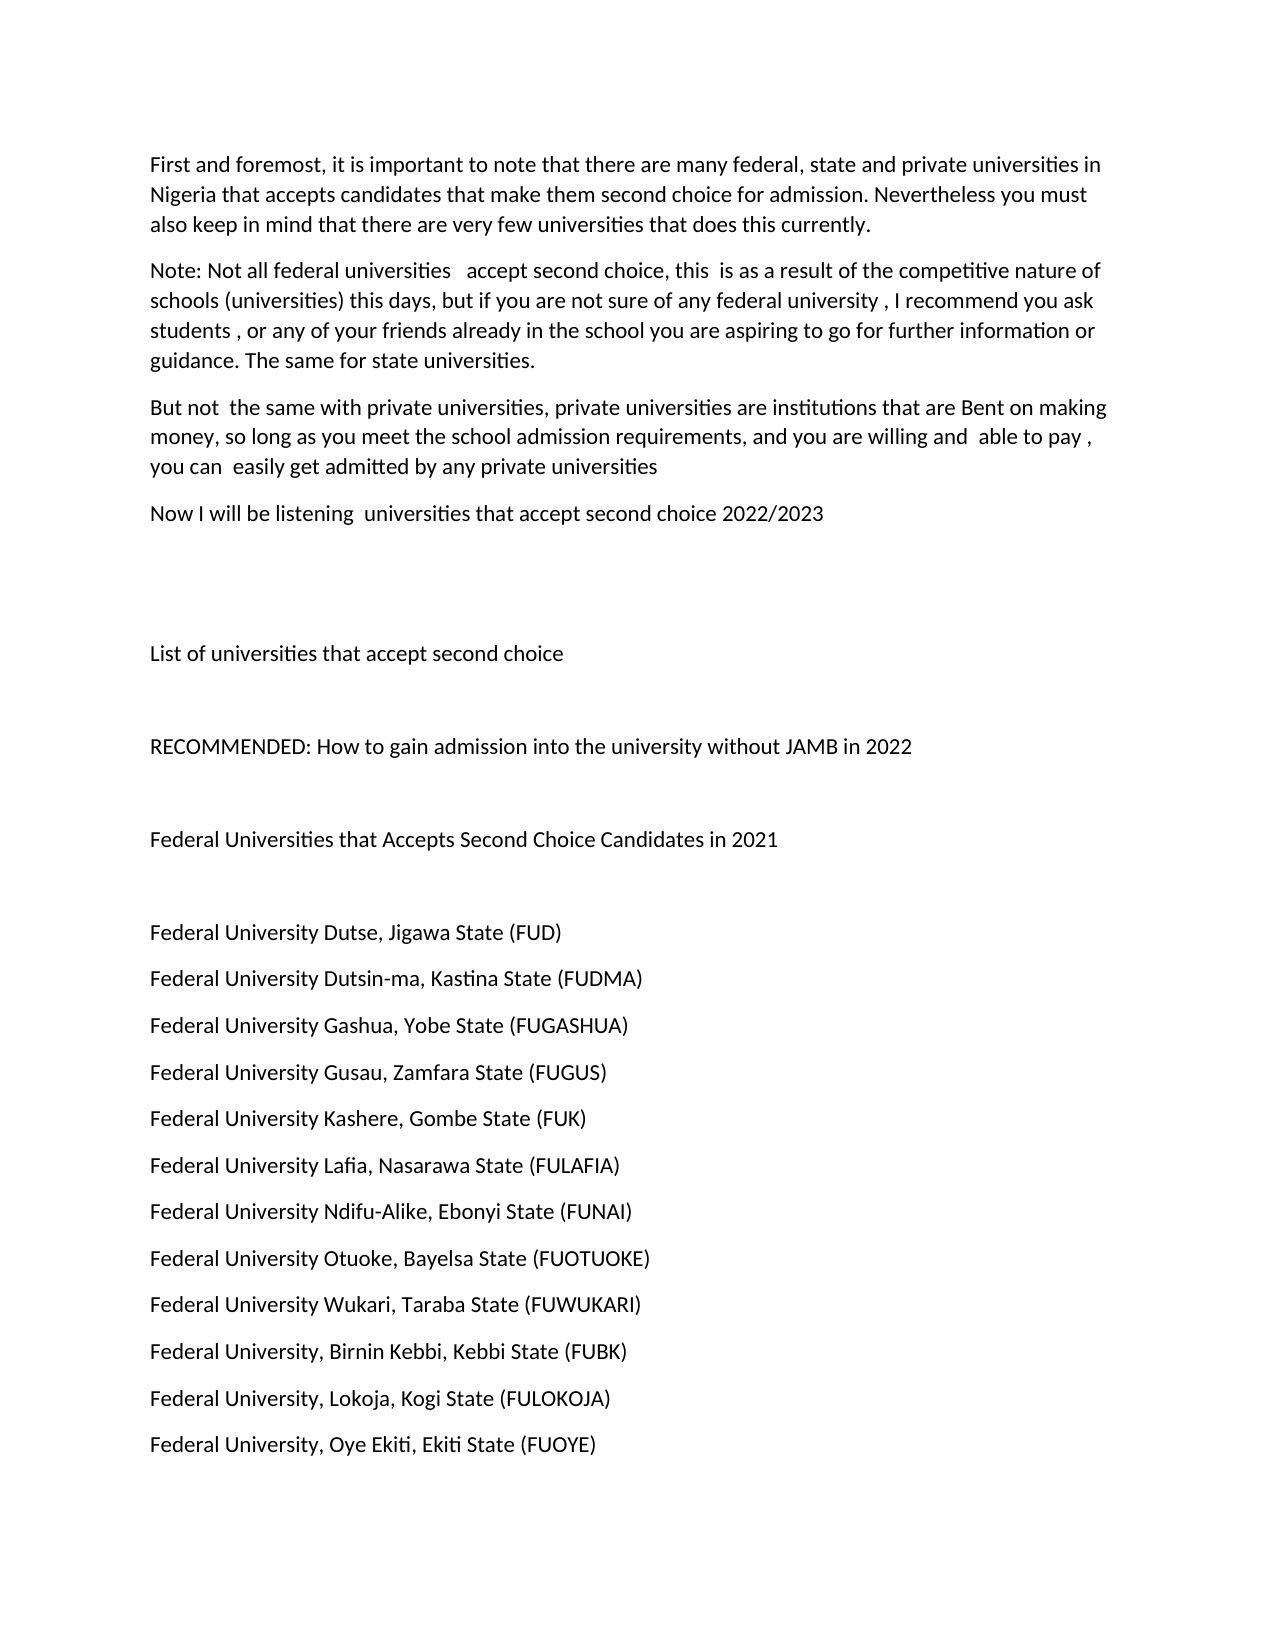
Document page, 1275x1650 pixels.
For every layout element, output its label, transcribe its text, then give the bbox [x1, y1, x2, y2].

text Federal University Lafia, Nasarawa State (FULAFIA) [150, 1151, 1125, 1179]
text RECOMMENDED: How to gain admission into the university without JAMB in 2022 [150, 732, 1125, 760]
text But not the same with private universities, private universities are institutions that are Bent on making money, so long as you meet the school admission requirements, and you are willing and able to pay , you can easily get admitted by any private universities [150, 393, 1125, 480]
text Federal University, Birnin Kebbi, Kebbi State (FUBK) [150, 1337, 1125, 1365]
text Federal University Otuoke, Bayelsa State (FUOTUOKE) [150, 1244, 1125, 1272]
text Federal University Dutsin-ma, Kastina State (FUDMA) [150, 964, 1125, 993]
text Federal University Dutse, Jigawa State (FUD) [150, 918, 1125, 946]
text Federal University, Lokoja, Kogi State (FULOKOJA) [150, 1384, 1125, 1412]
text Federal University Wukari, Taraba State (FUWUKARI) [150, 1291, 1125, 1318]
text Federal University Kashere, Gombe State (FUK) [150, 1104, 1125, 1132]
text Note: Not all federal universities accept second choice, this is as a result of the competitive nature of schools (universities) this days, but if you are not sure of any federal university , I recommend you ask students , or any of your friends already in the school you are aspiring to go for further information or guidance. The same for state universities. [150, 256, 1125, 374]
text Federal University Gusau, Zamfara State (FUGUS) [150, 1058, 1125, 1086]
text Federal University, Oye Ekiti, Ekiti State (FUOYE) [150, 1430, 1125, 1458]
text Federal University Ndifu-Alike, Ebonyi State (FUNAI) [150, 1197, 1125, 1225]
text List of universities that accept second choice [150, 639, 1125, 667]
text Now I will be listening universities that accept second choice 2022/2023 [150, 499, 1125, 527]
text Federal University Gashua, Yobe State (FUGASHUA) [150, 1011, 1125, 1039]
text Federal Universities that Accepts Second Choice Candidates in 2021 [150, 825, 1125, 853]
text First and foremost, it is important to note that there are many federal, state and private universities in Nigeria that accepts candidates that make them second choice for admission. Nevertheless you must also keep in mind that there are very few universities that does this currently. [150, 150, 1125, 238]
